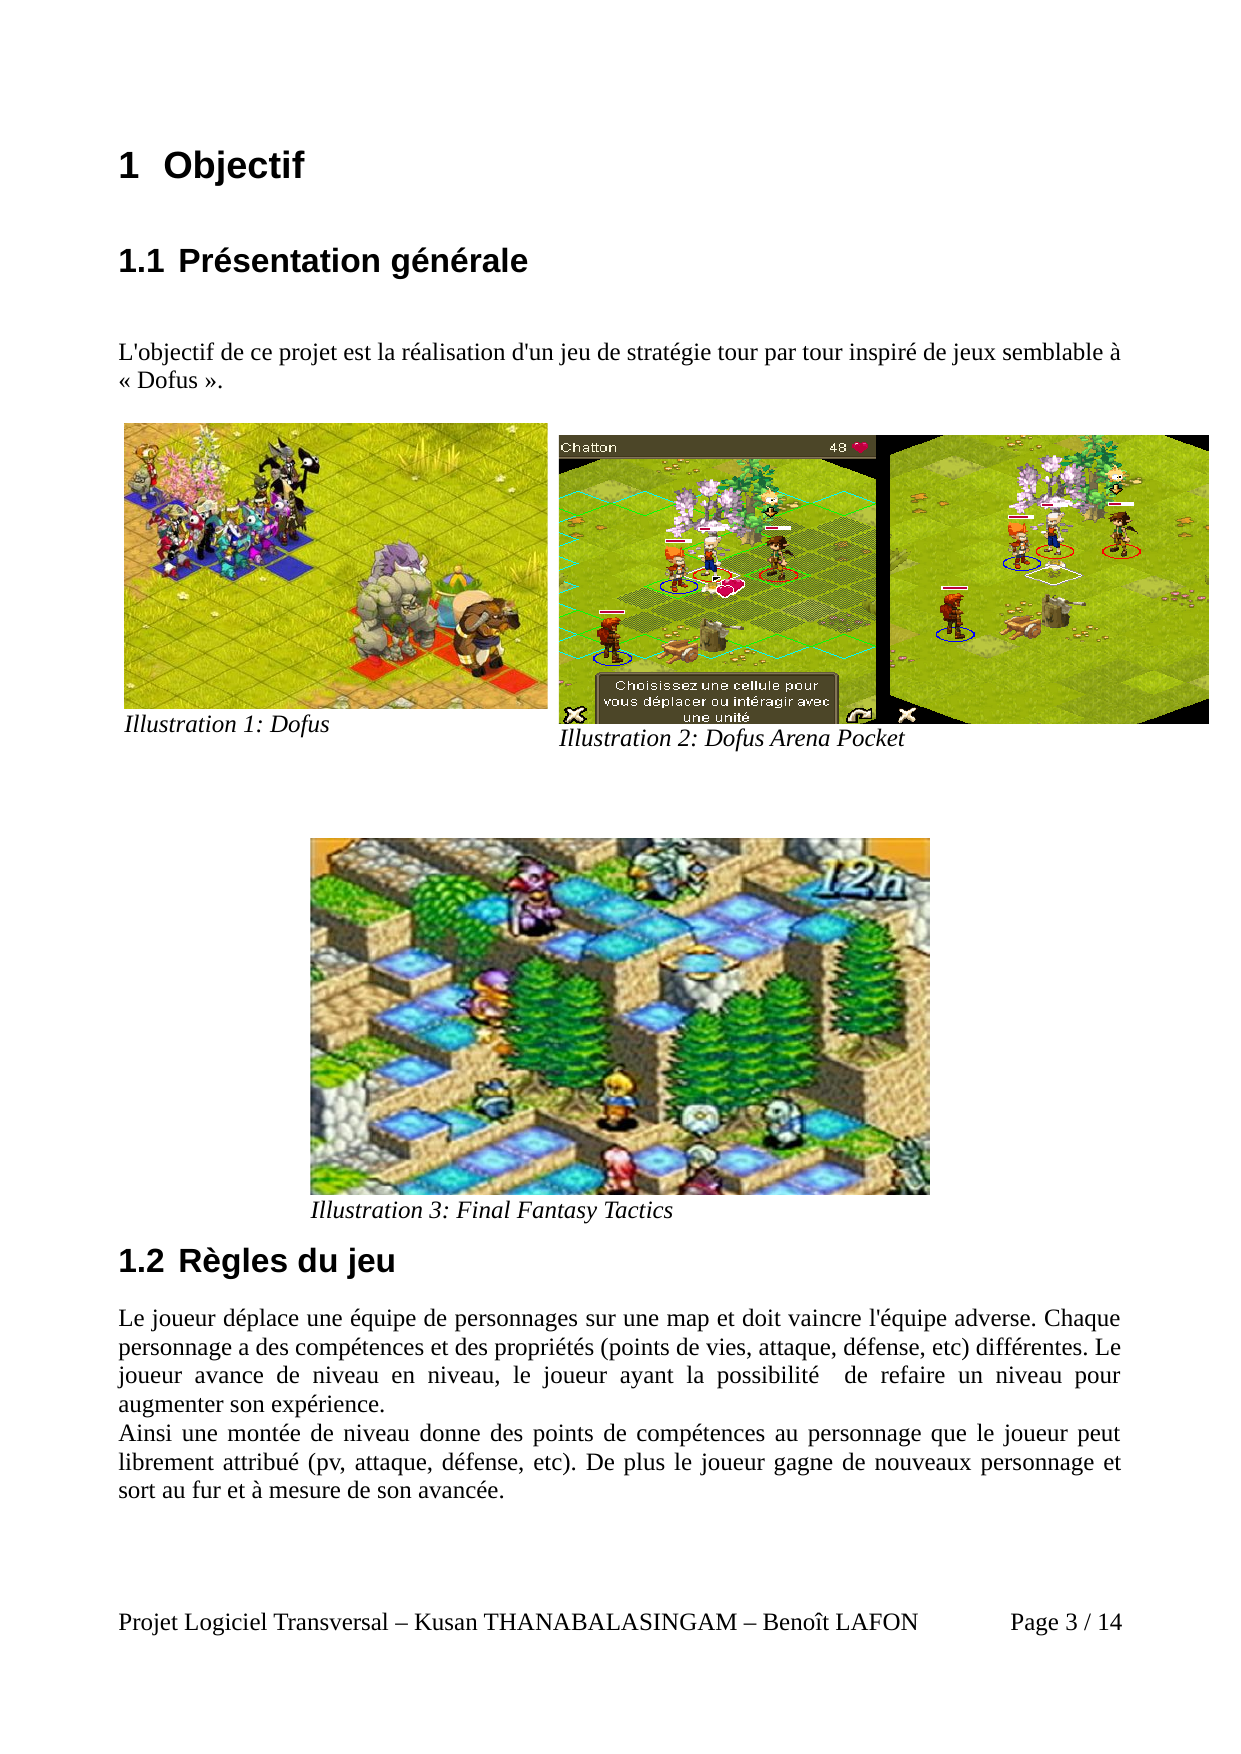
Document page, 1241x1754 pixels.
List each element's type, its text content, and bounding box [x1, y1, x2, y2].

subtitle Objectif [118, 143, 1122, 187]
text Illustration 3: Final Fantasy Tactics [310, 1195, 930, 1224]
text L'objectif de ce projet est la réalisation d'un jeu de stratégie tour par tour inspiré de jeux semblable à « Dofus ». [118, 337, 1122, 394]
subtitle Présentation générale [118, 241, 1122, 279]
text Illustration 2: Dofus Arena Pocket [559, 724, 1209, 752]
picture [124, 423, 548, 709]
text Le joueur déplace une équipe de personnages sur une map et doit vaincre l'équipe adverse. Chaque personnage a des compétences et des propriétés (points de vies, attaque, défense, etc) différentes. Le joueur avance de niveau en niveau, le joueur ayant la possibilité de refaire un niveau pour augmenter son expérience. [118, 1303, 1122, 1418]
text Illustration 1: Dofus [124, 709, 548, 738]
subtitle Règles du jeu [118, 1241, 1122, 1279]
picture [558, 435, 1209, 724]
picture [310, 838, 930, 1195]
text Ainsi une montée de niveau donne des points de compétences au personnage que le joueur peut librement attribué (pv, attaque, défense, etc). De plus le joueur gagne de nouveaux personnage et sort au fur et à mesure de son avancée. [118, 1418, 1122, 1504]
